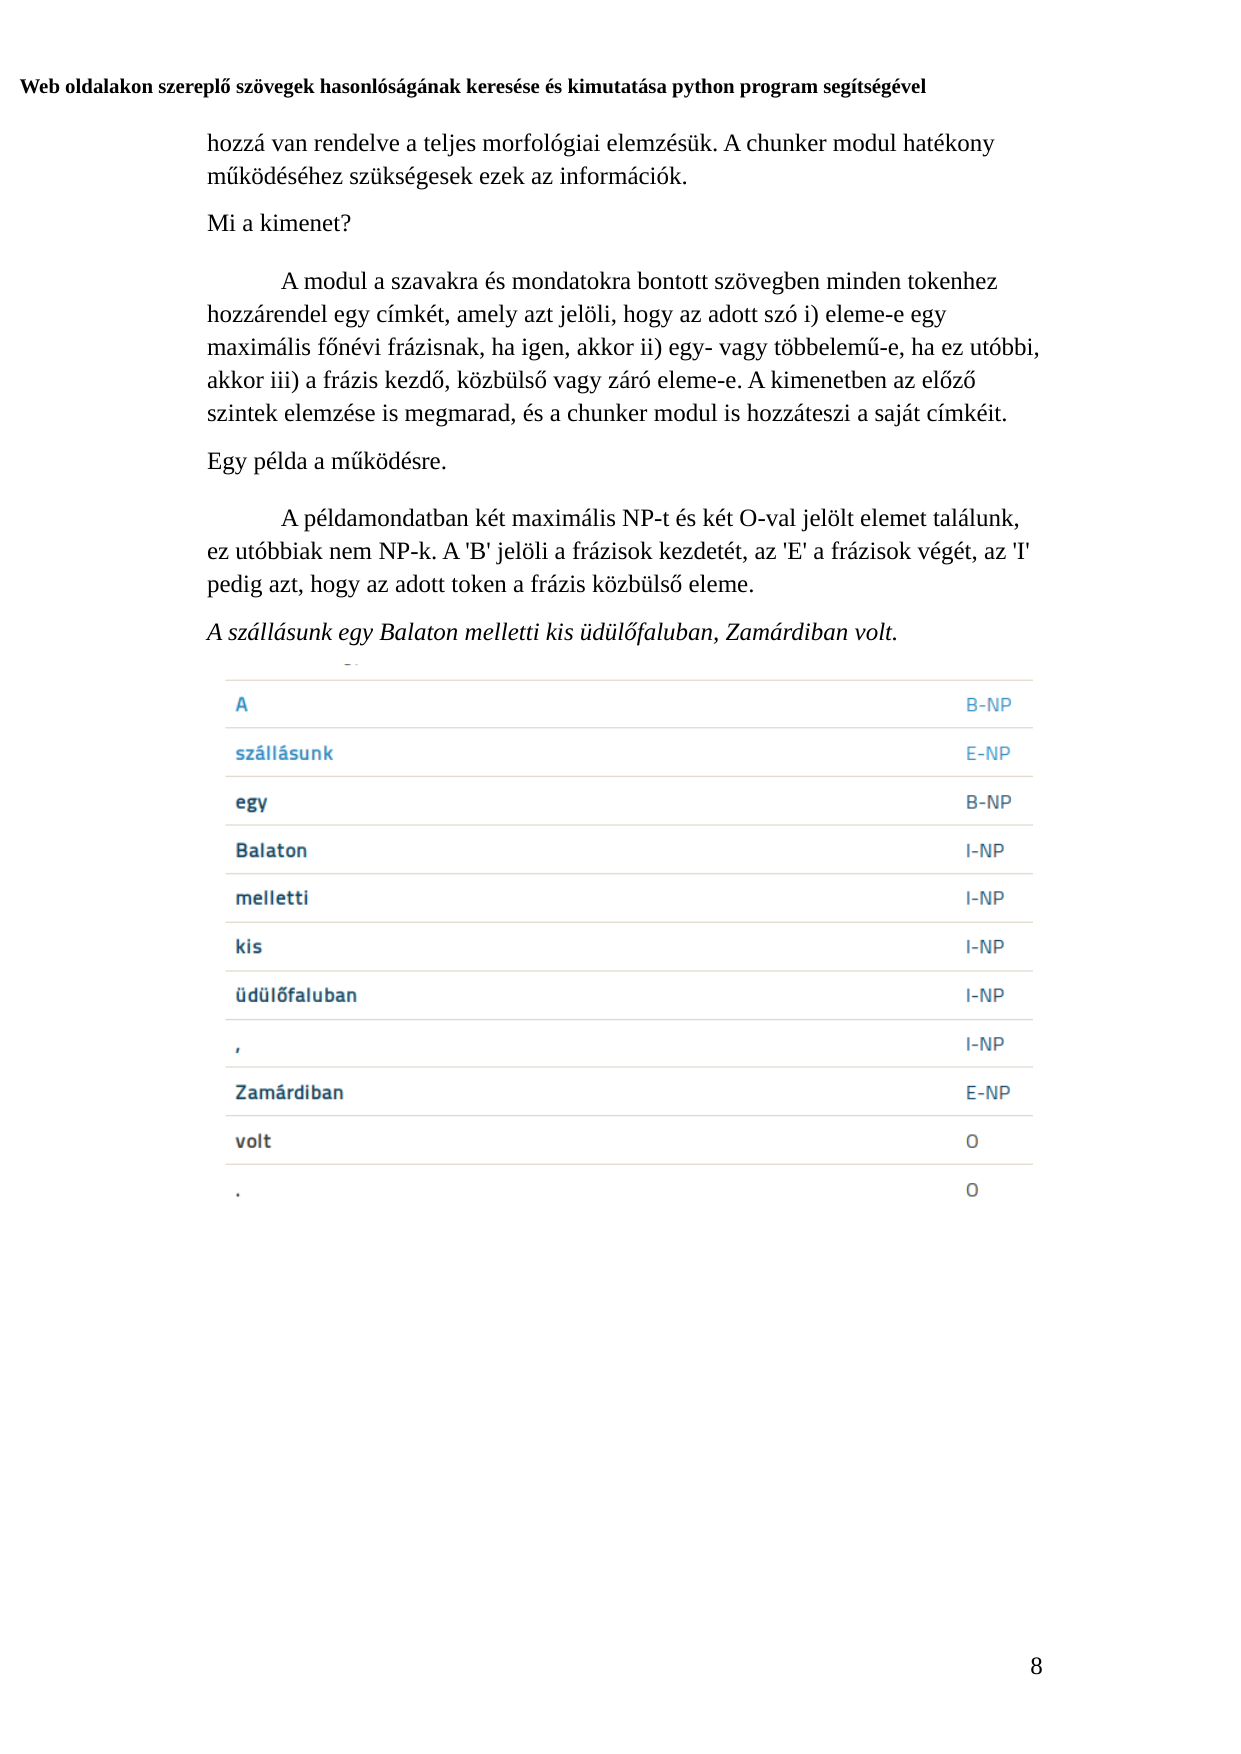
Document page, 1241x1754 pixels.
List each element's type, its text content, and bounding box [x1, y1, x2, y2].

text A szállásunk egy Balaton melletti kis üdülőfaluban, Zamárdiban volt. [207, 617, 1042, 646]
text A modul a szavakra és mondatokra bontott szövegben minden tokenhez hozzárendel egy címkét, amely azt jelöli, hogy az adott szó i) eleme-e egy maximális főnévi frázisnak, ha igen, akkor ii) egy- vagy többelemű-e, ha ez utóbbi, akkor iii) a frázis kezdő, közbülső vagy záró eleme-e. A kimenetben az előző szintek elemzése is megmarad, és a chunker modul is hozzáteszi a saját címkéit. [207, 266, 1042, 427]
text Mi a kimenet? [207, 208, 1042, 237]
text Egy példa a működésre. [207, 446, 1042, 474]
text A példamondatban két maximális NP-t és két O-val jelölt elemet találunk, ez utóbbiak nem NP-k. A 'B' jelöli a frázisok kezdetét, az 'E' a frázisok végét, az 'I' pedig azt, hogy az adott token a frázis közbülső eleme. [207, 503, 1042, 598]
picture [216, 664, 1033, 1210]
text hozzá van rendelve a teljes morfológiai elemzésük. A chunker modul hatékony működéséhez szükségesek ezek az információk. [207, 128, 1042, 190]
